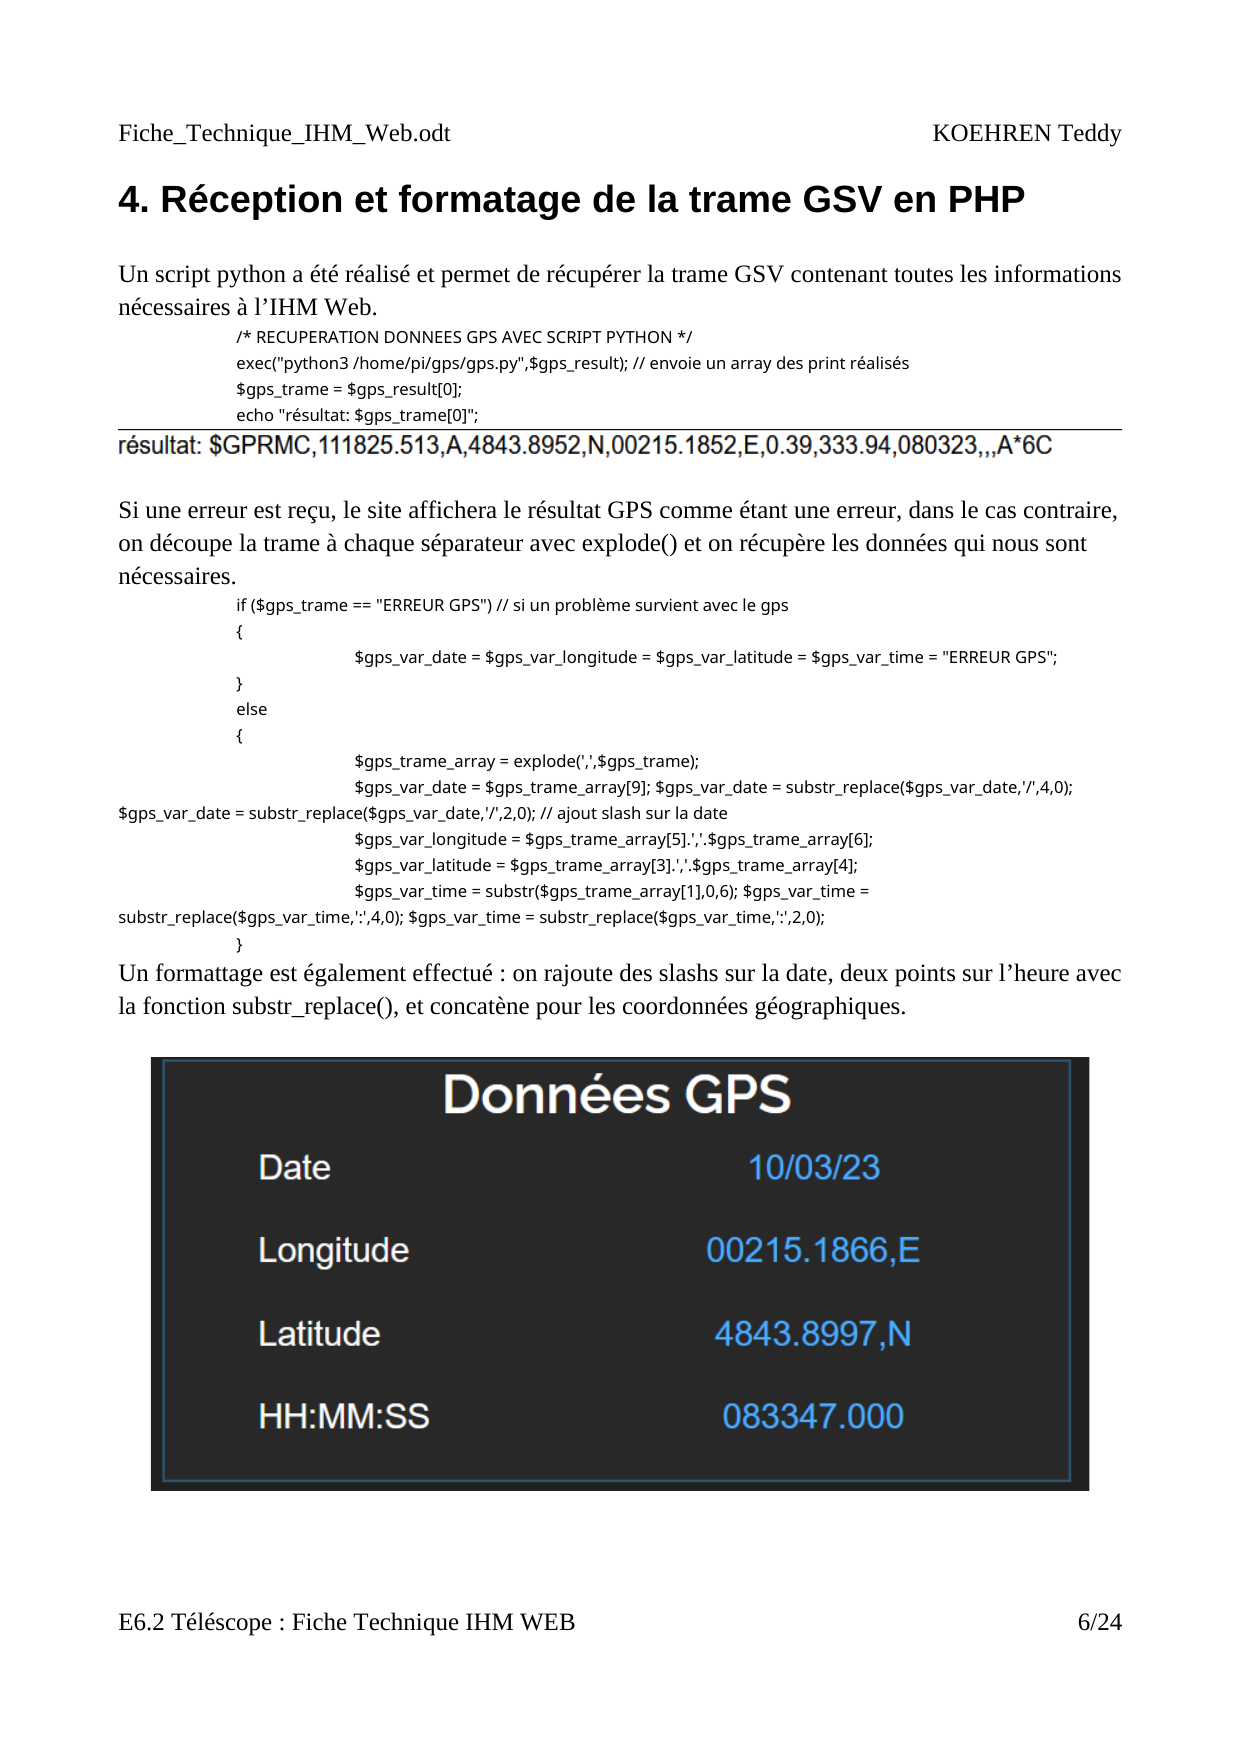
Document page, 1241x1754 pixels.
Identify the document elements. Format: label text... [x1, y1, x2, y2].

text Un formattage est également effectué : on rajoute des slashs sur la date, deux points sur l’heure avec la fonction substr_replace(), et concatène pour les coordonnées géographiques. [118, 958, 1122, 1020]
text { [118, 619, 1122, 642]
text echo "résultat: $gps_trame[0]"; [236, 404, 1122, 426]
text $gps_var_latitude = $gps_trame_array[3].','.$gps_trame_array[4]; [118, 854, 1122, 877]
text { [118, 724, 1122, 746]
text $gps_var_date = $gps_var_longitude = $gps_var_latitude = $gps_var_time = "ERREUR GPS"; [118, 646, 1122, 668]
text Si une erreur est reçu, le site affichera le résultat GPS comme étant une erreur, dans le cas contraire, on découpe la trame à chaque séparateur avec explode() et on récupère les données qui nous sont nécessaires. if ($gps_trame == "ERREUR GPS") // si un problème survient avec le gps [118, 495, 1122, 616]
text else [118, 698, 1122, 720]
text } [118, 932, 1122, 955]
text $gps_var_time = substr($gps_trame_array[1],0,6); $gps_var_time = substr_replace($gps_var_time,':',4,0); $gps_var_time = substr_replace($gps_var_time,':',2,0); [118, 880, 1122, 929]
text $gps_trame = $gps_result[0]; [236, 378, 1122, 400]
picture [118, 429, 1123, 459]
text Un script python a été réalisé et permet de récupérer la trame GSV contenant toutes les informations nécessaires à l’IHM Web. [118, 259, 1122, 321]
picture [150, 1057, 1090, 1491]
text $gps_var_longitude = $gps_trame_array[5].','.$gps_trame_array[6]; [118, 828, 1122, 851]
text exec("python3 /home/pi/gps/gps.py",$gps_result); // envoie un array des print réalisés [236, 352, 1122, 374]
text $gps_trame_array = explode(',',$gps_trame); [118, 750, 1122, 772]
subtitle 4. Réception et formatage de la trame GSV en PHP [118, 176, 1122, 220]
text $gps_var_date = $gps_trame_array[9]; $gps_var_date = substr_replace($gps_var_date,'/',4,0); $gps_var_date = substr_replace($gps_var_date,'/',2,0); // ajout slash sur la date [118, 776, 1122, 824]
text /* RECUPERATION DONNEES GPS AVEC SCRIPT PYTHON */ [236, 326, 1122, 348]
text } [118, 672, 1122, 694]
